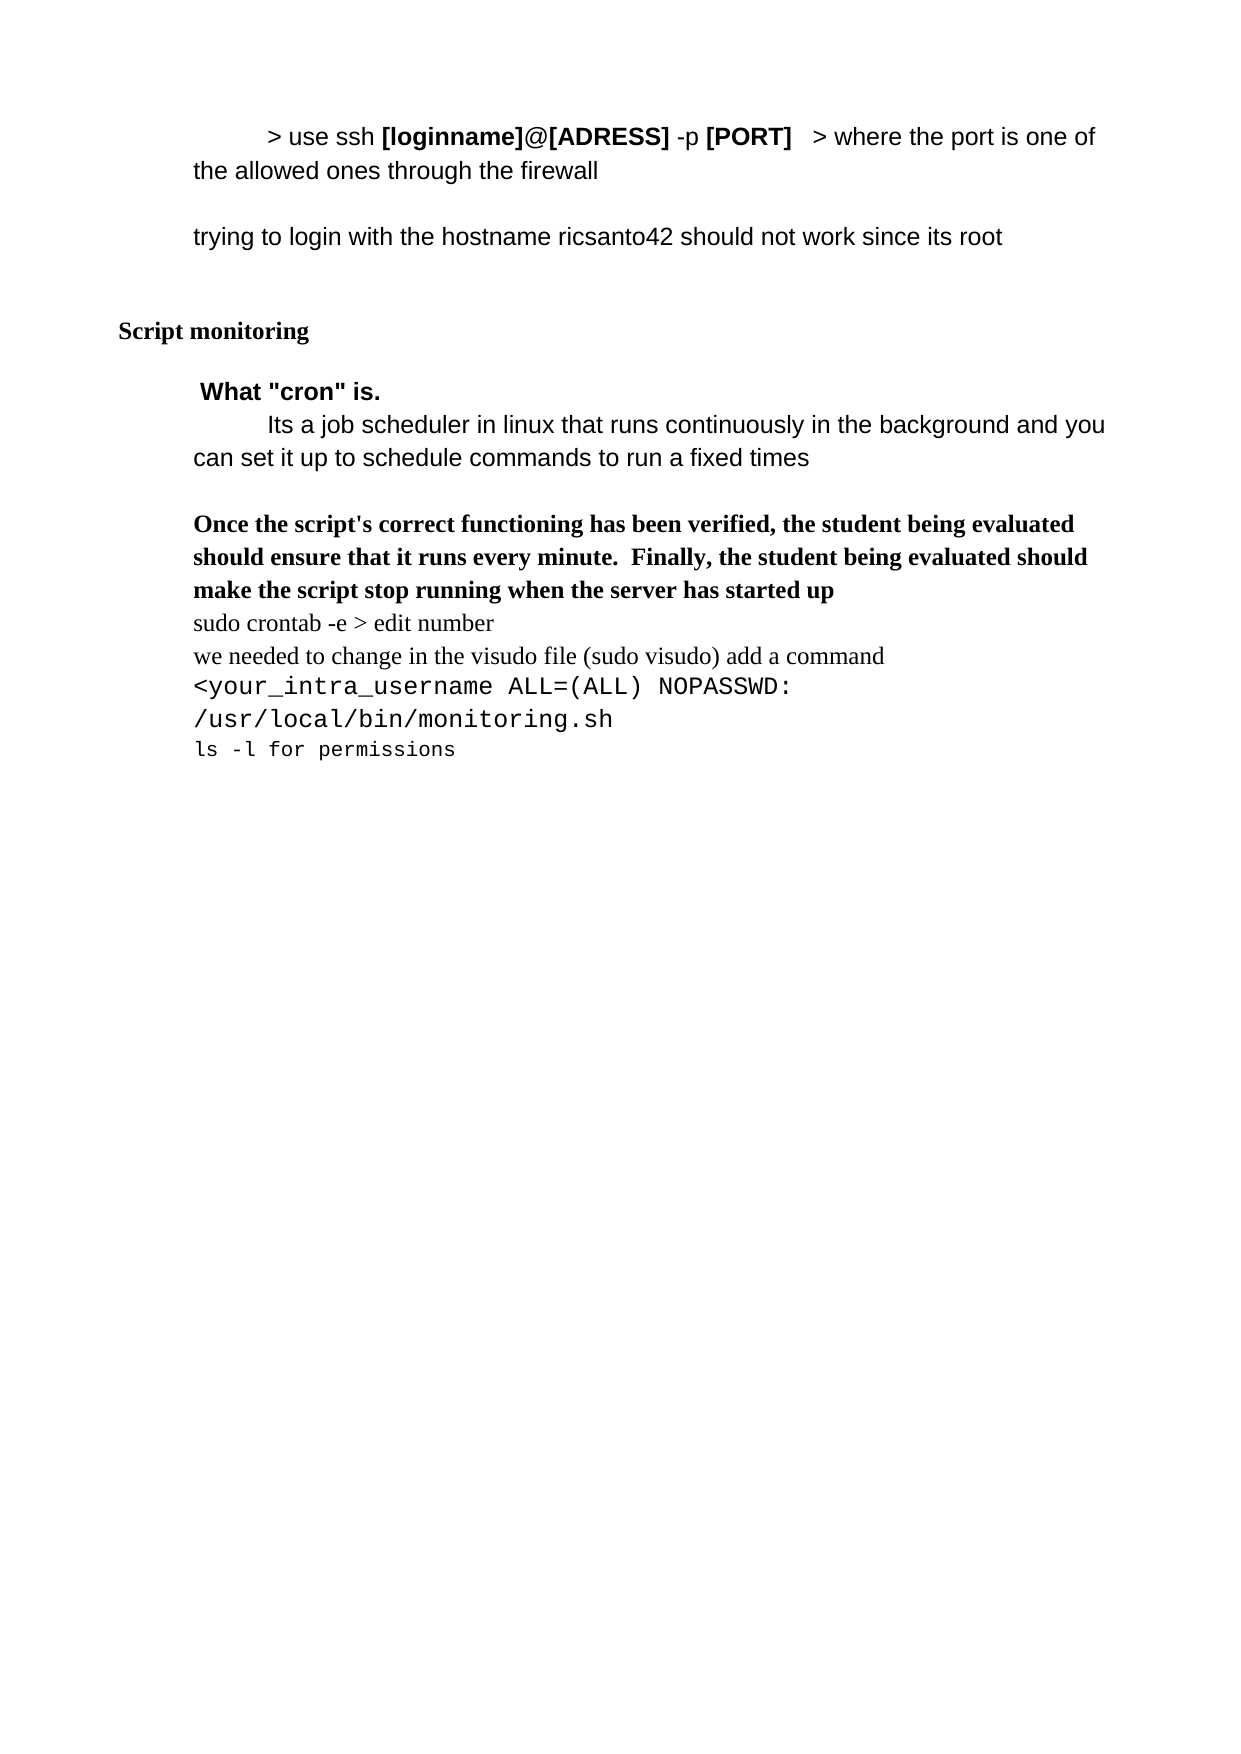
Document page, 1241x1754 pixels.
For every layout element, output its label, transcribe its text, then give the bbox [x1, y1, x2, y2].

text we needed to change in the visudo file (sudo visudo) add a command <your_intra_username ALL=(ALL) NOPASSWD: /usr/local/bin/monitoring.sh [193, 641, 1122, 735]
text Its a job scheduler in linux that runs continuously in the background and you can set it up to schedule commands to run a fixed times [193, 410, 1122, 472]
text ls -l for permissions [193, 739, 1122, 763]
text sudo crontab -e > edit number [193, 608, 1122, 637]
text Once the script's correct functioning has been verified, the student being evaluated should ensure that it runs every minute. Finally, the student being evaluated should make the script stop running when the server has started up [193, 509, 1122, 604]
text What "cron" is. [193, 377, 1122, 406]
text > use ssh [loginname]@[ADRESS] -p [PORT] > where the port is one of the allowed ones through the firewall [193, 118, 1122, 185]
text trying to login with the hostname ricsanto42 should not work since its root [193, 222, 1122, 250]
text Script monitoring [118, 316, 1122, 345]
